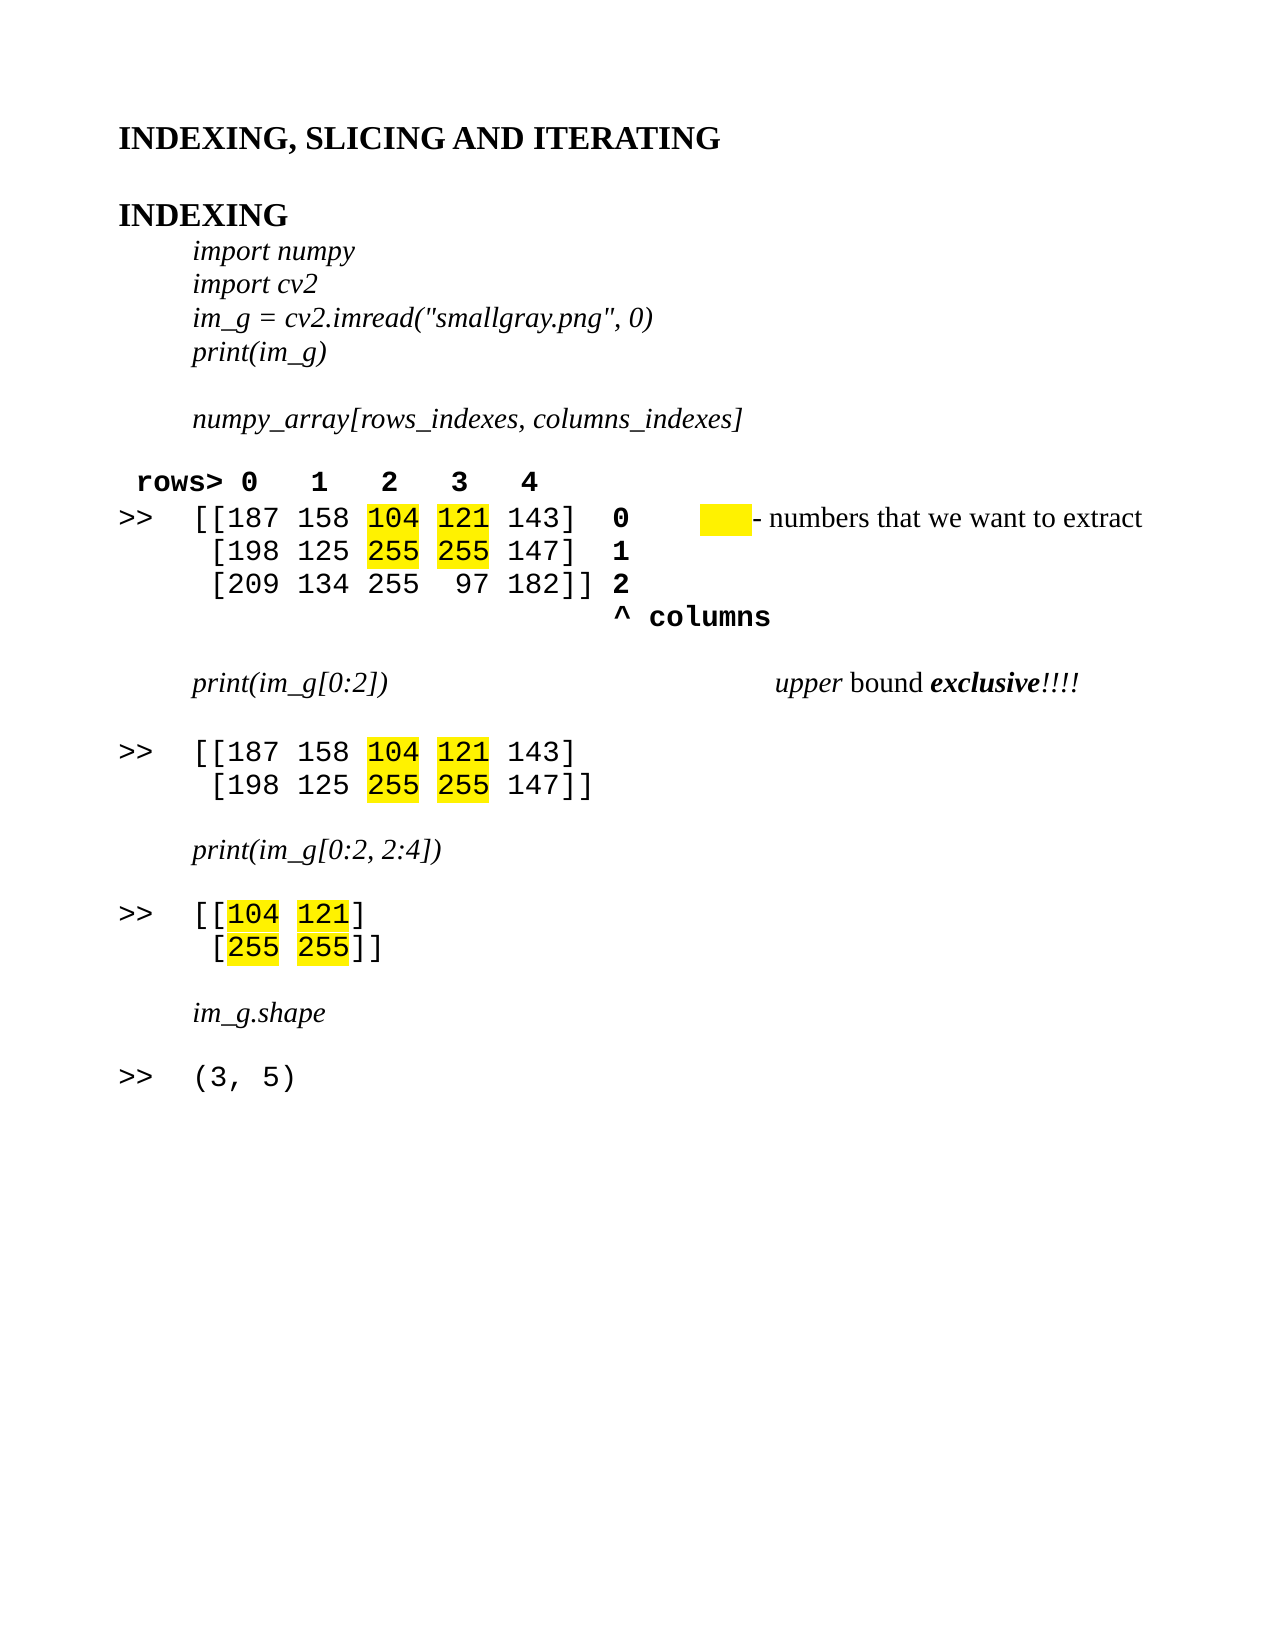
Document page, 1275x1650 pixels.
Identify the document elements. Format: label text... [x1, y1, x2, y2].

text im_g.shape [118, 995, 1157, 1028]
text print(im_g[0:2, 2:4]) [118, 832, 1157, 866]
text import numpy [118, 233, 1157, 267]
text numpy_array[rows_indexes, columns_indexes] [118, 401, 1157, 434]
text [198 125 255 255 147] 1 [118, 536, 1157, 569]
text print(im_g) [118, 334, 1157, 367]
text INDEXING, SLICING AND ITERATING [118, 118, 1157, 156]
text import cv2 [118, 267, 1157, 300]
text >> (3, 5) [118, 1062, 1157, 1095]
text [209 134 255 97 182]] 2 ^ columns [118, 569, 1157, 636]
text >> [[104 121] [255 255]] [118, 899, 1157, 966]
text rows> 0 1 2 3 4 [118, 467, 1157, 500]
text >> [[187 158 104 121 143] 0 - numbers that we want to extract [118, 500, 1157, 536]
text print(im_g[0:2]) upper bound exclusive!!!! [118, 665, 1157, 698]
text im_g = cv2.imread("smallgray.png", 0) [118, 300, 1157, 334]
text >> [[187 158 104 121 143] [198 125 255 255 147]] [118, 737, 1157, 803]
text INDEXING [118, 195, 1157, 233]
